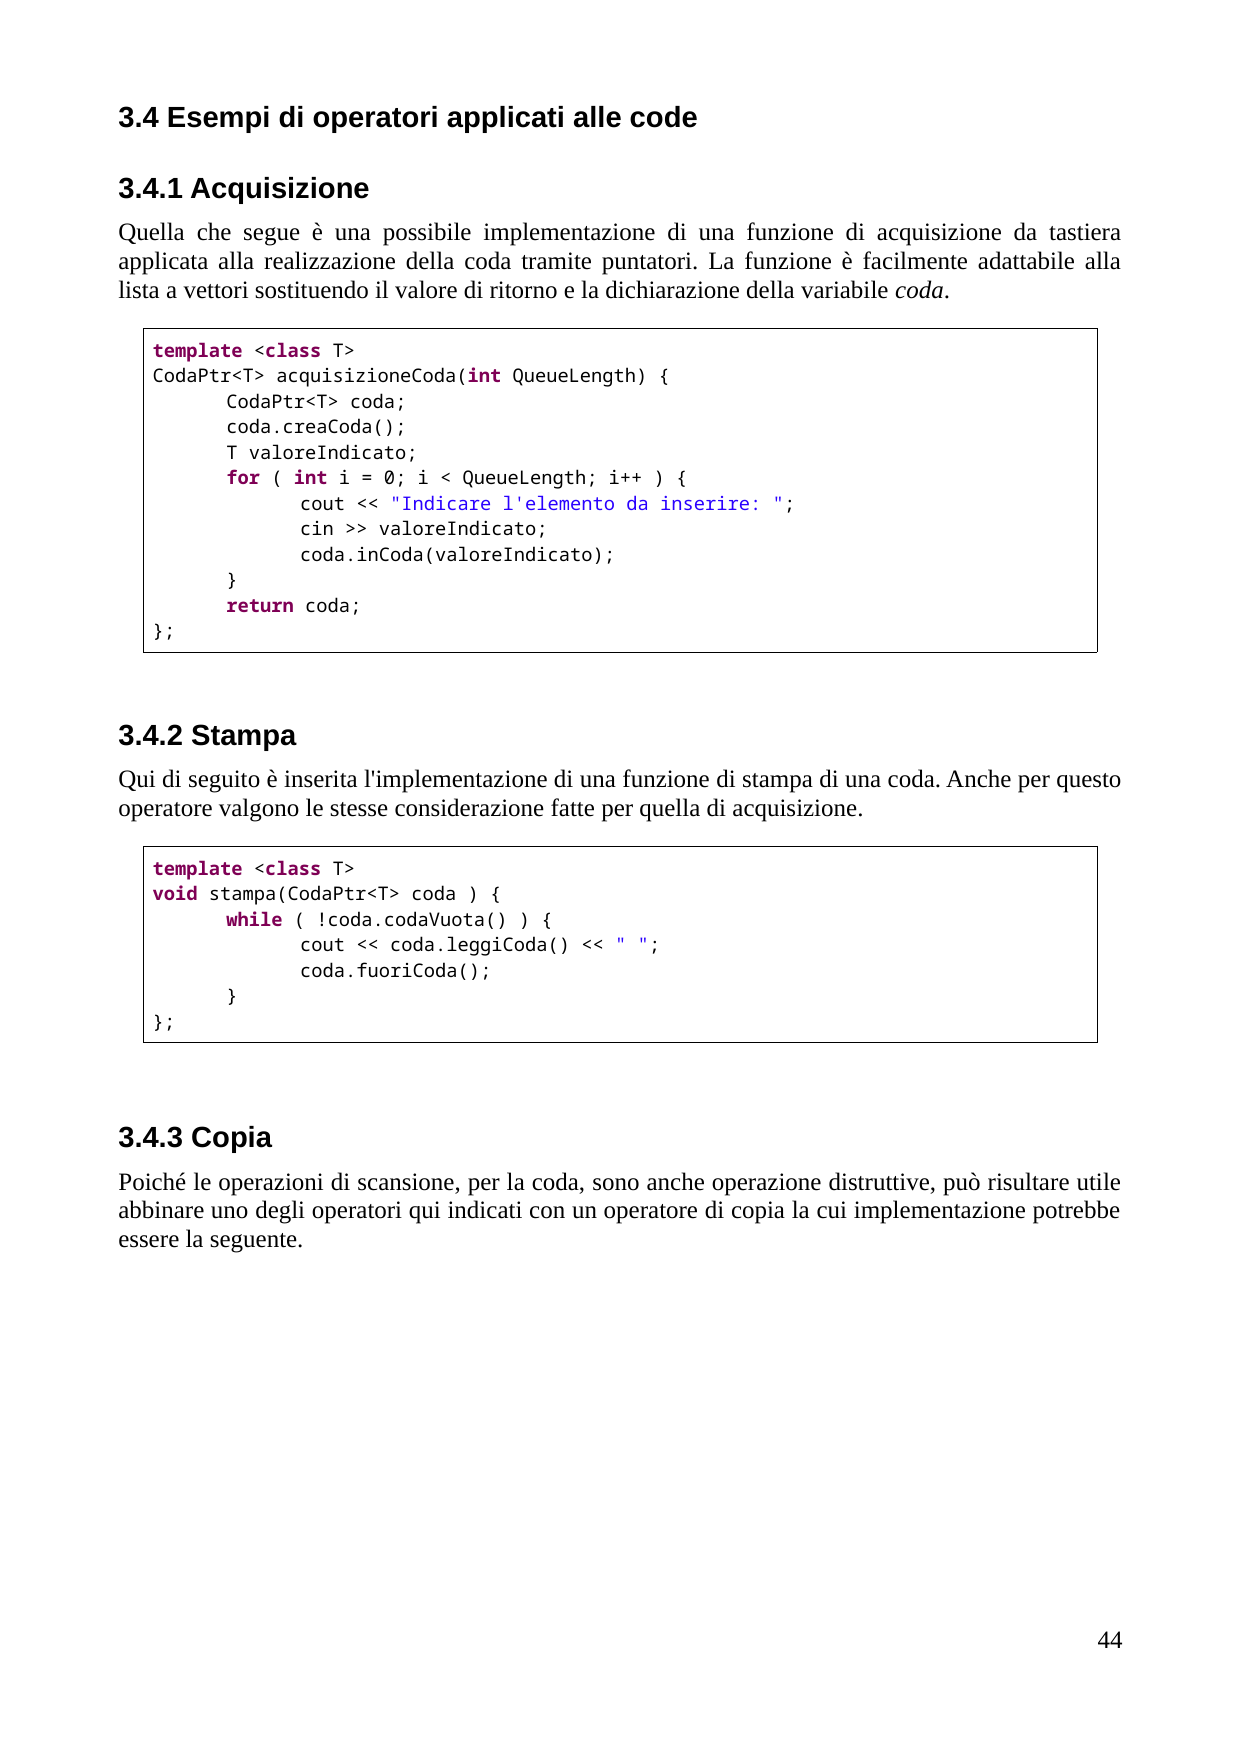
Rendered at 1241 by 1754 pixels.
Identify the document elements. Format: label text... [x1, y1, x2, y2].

text void stampa(CodaPtr<T> coda ) { [152, 880, 1088, 906]
text coda.inCoda(valoreIndicato); [152, 541, 1088, 567]
text } [152, 567, 1088, 592]
text T valoreIndicato; [152, 439, 1088, 465]
text coda.creaCoda(); [152, 414, 1088, 439]
text template <class T> [152, 855, 1088, 880]
text cin >> valoreIndicato; [152, 516, 1088, 541]
text cout << coda.leggiCoda() << " "; [152, 931, 1088, 957]
subtitle 3.4.3 Copia [118, 1121, 1122, 1154]
text }; [152, 1008, 1088, 1033]
text for ( int i = 0; i < QueueLength; i++ ) { [152, 465, 1088, 490]
text coda.fuoriCoda(); [152, 957, 1088, 982]
text return coda; [152, 592, 1088, 618]
text }; [152, 618, 1088, 643]
text cout << "Indicare l'elemento da inserire: "; [152, 490, 1088, 516]
subtitle 3.4.1 Acquisizione [118, 171, 1122, 205]
text while ( !coda.codaVuota() ) { [152, 906, 1088, 931]
text } [152, 982, 1088, 1008]
text Quella che segue è una possibile implementazione di una funzione di acquisizione da tastiera applicata alla realizzazione della coda tramite puntatori. La funzione è facilmente adattabile alla lista a vettori sostituendo il valore di ritorno e la dichiarazione della variabile coda. [118, 217, 1122, 304]
text Poiché le operazioni di scansione, per la coda, sono anche operazione distruttive, può risultare utile abbinare uno degli operatori qui indicati con un operatore di copia la cui implementazione potrebbe essere la seguente. [118, 1167, 1122, 1253]
text CodaPtr<T> coda; [152, 388, 1088, 414]
text template <class T> [152, 337, 1088, 363]
subtitle 3.4.2 Stampa [118, 718, 1122, 751]
text CodaPtr<T> acquisizioneCoda(int QueueLength) { [152, 363, 1088, 388]
text Qui di seguito è inserita l'implementazione di una funzione di stampa di una coda. Anche per questo operatore valgono le stesse considerazione fatte per quella di acquisizione. [118, 764, 1122, 821]
subtitle 3.4 Esempi di operatori applicati alle code [118, 100, 1122, 134]
